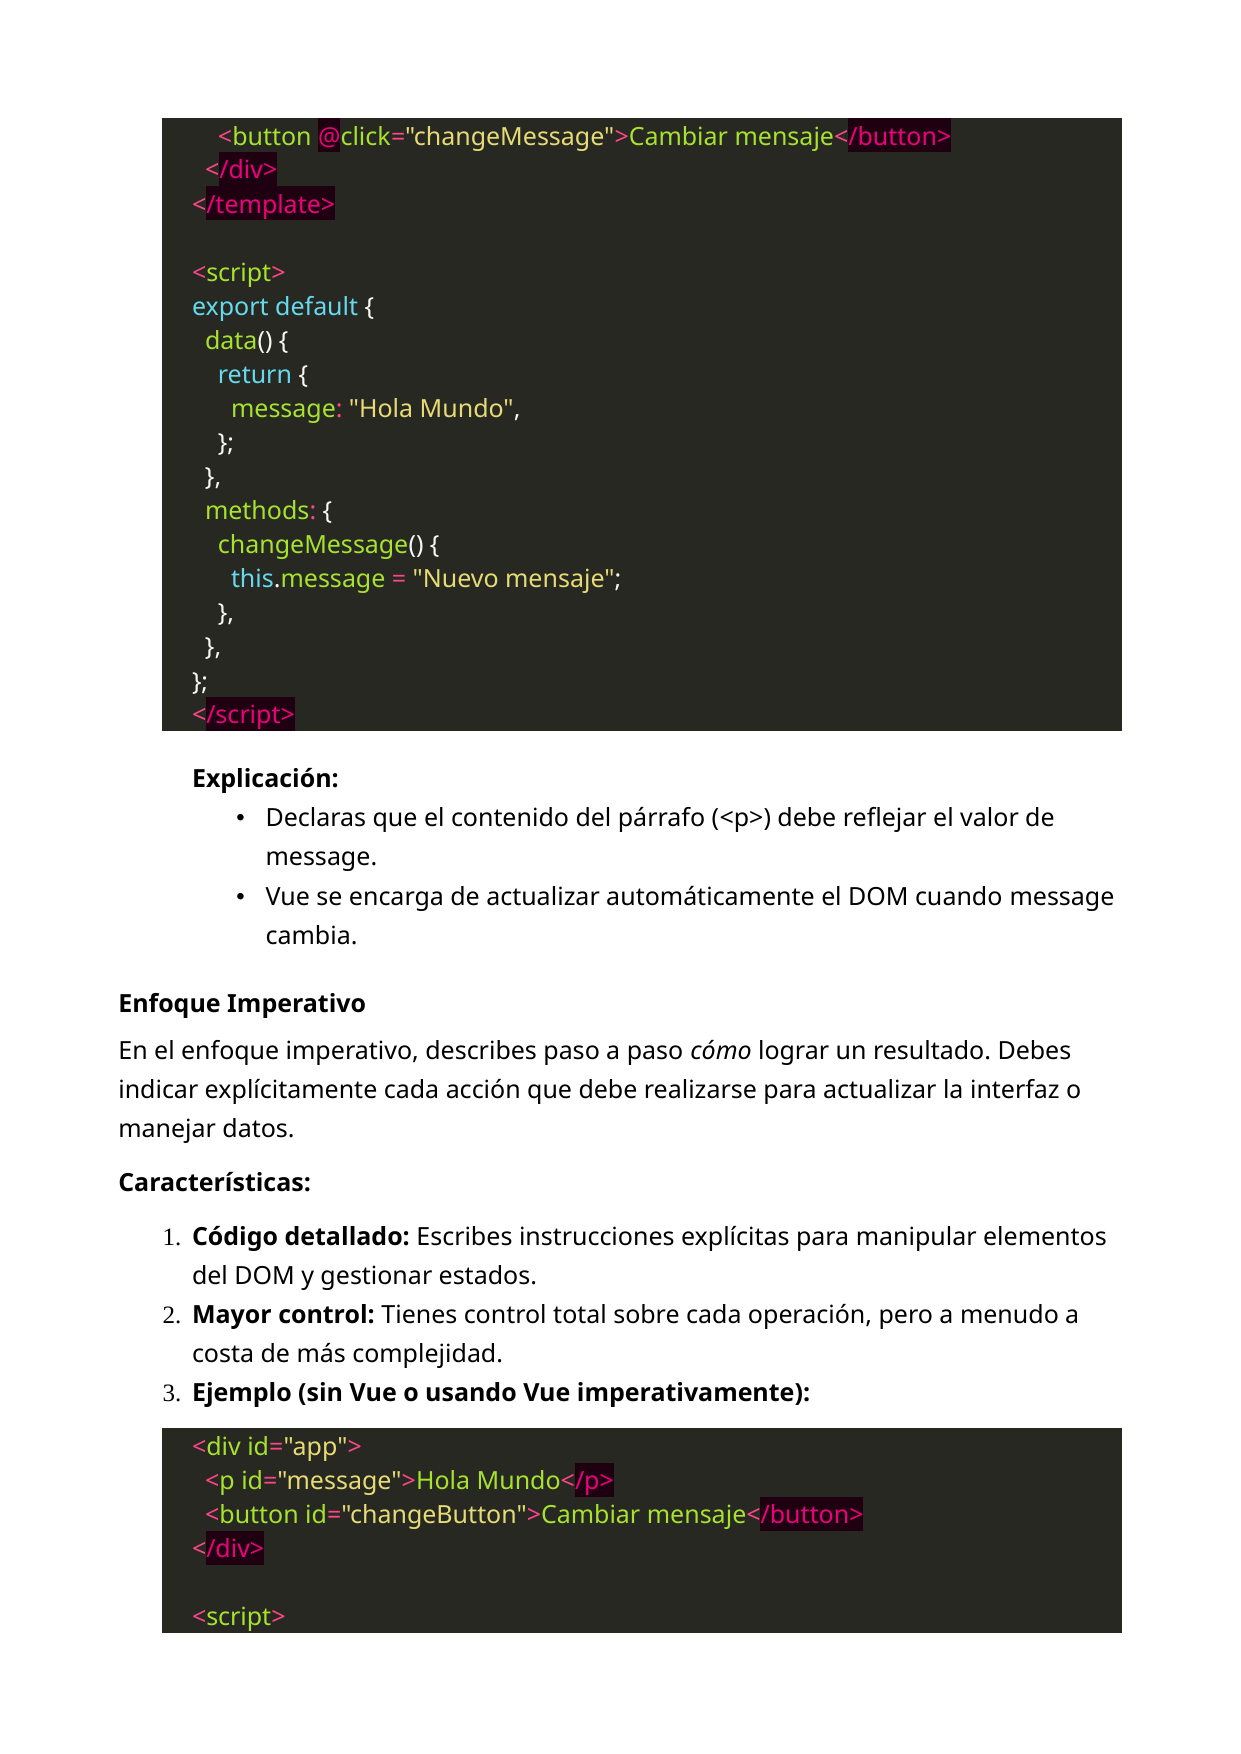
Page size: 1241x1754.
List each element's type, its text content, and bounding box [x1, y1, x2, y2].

list }, [162, 595, 1122, 629]
list }; [162, 663, 1122, 697]
list </script> [162, 697, 1122, 731]
list Código detallado: Escribes instrucciones explícitas para manipular elementos del DOM y gestionar estados. [162, 1218, 1122, 1291]
list }; [162, 425, 1122, 459]
list <button @click="changeMessage">Cambiar mensaje</button> [162, 118, 1122, 152]
list </div> [162, 152, 1122, 186]
subtitle Enfoque Imperativo [118, 986, 1122, 1020]
list changeMessage() { [162, 527, 1122, 561]
list <button id="changeButton">Cambiar mensaje</button> [162, 1497, 1122, 1531]
list }, [162, 629, 1122, 663]
text En el enfoque imperativo, describes paso a paso cómo lograr un resultado. Debes indicar explícitamente cada acción que debe realizarse para actualizar la interfaz o manejar datos. [118, 1032, 1122, 1145]
list message: "Hola Mundo", [162, 391, 1122, 425]
list <script> [162, 1599, 1122, 1633]
list methods: { [162, 493, 1122, 527]
list Vue se encarga de actualizar automáticamente el DOM cuando message cambia. [236, 878, 1122, 951]
list </template> [162, 186, 1122, 220]
list Mayor control: Tienes control total sobre cada operación, pero a menudo a costa de más complejidad. [162, 1296, 1122, 1370]
list Ejemplo (sin Vue o usando Vue imperativamente): [162, 1375, 1122, 1409]
list Declaras que el contenido del párrafo (<p>) debe reflejar el valor de message. [236, 800, 1122, 873]
list <script> [162, 254, 1122, 288]
list }, [162, 459, 1122, 493]
list Explicación: [162, 761, 1122, 795]
list this.message = "Nuevo mensaje"; [162, 561, 1122, 595]
list return { [162, 357, 1122, 391]
list <p id="message">Hola Mundo</p> [162, 1463, 1122, 1497]
list export default { [162, 288, 1122, 322]
text Características: [118, 1164, 1122, 1198]
list <div id="app"> [162, 1428, 1122, 1463]
list data() { [162, 322, 1122, 357]
list </div> [162, 1531, 1122, 1565]
